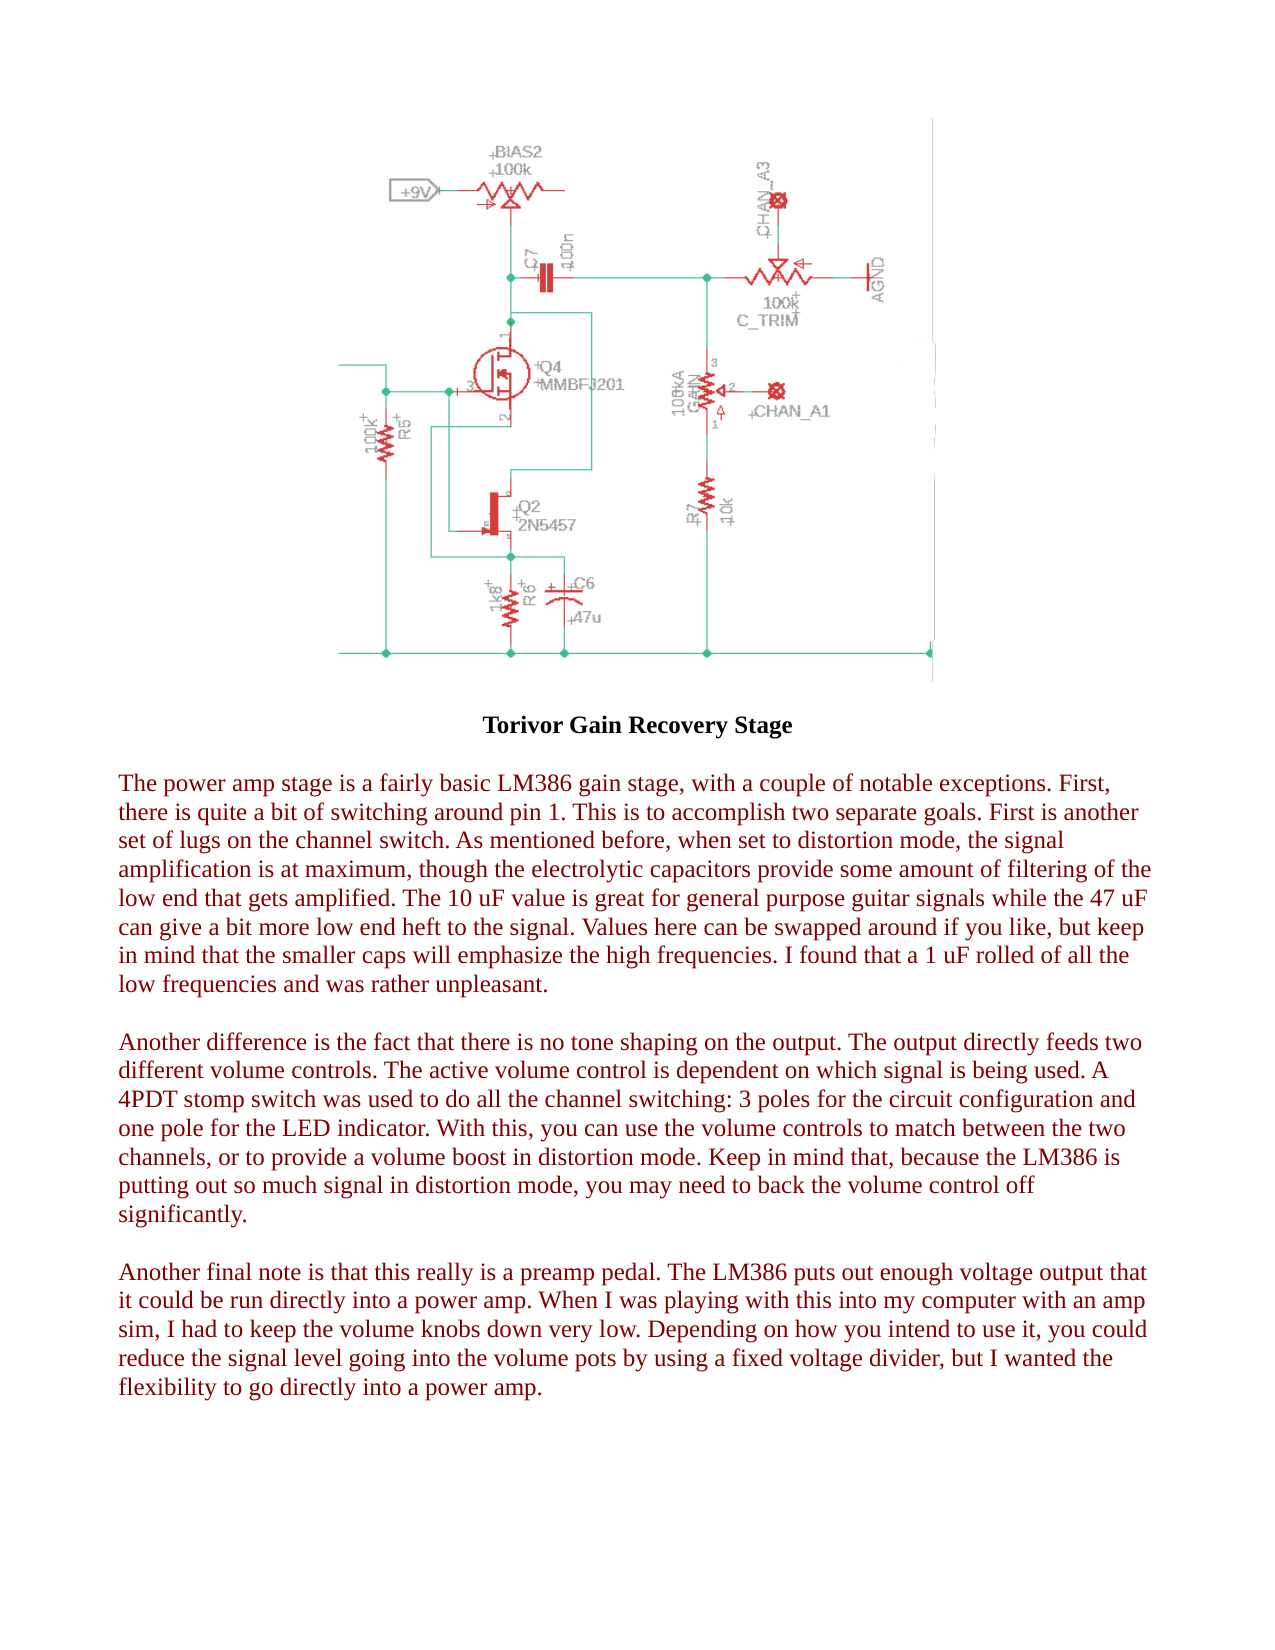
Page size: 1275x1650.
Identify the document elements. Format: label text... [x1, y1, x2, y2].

text Torivor Gain Recovery Stage [118, 711, 1157, 739]
text Another difference is the fact that there is no tone shaping on the output. The output directly feeds two different volume controls. The active volume control is dependent on which signal is being used. A 4PDT stomp switch was used to do all the channel switching: 3 poles for the circuit configuration and one pole for the LED indicator. With this, you can use the volume controls to match between the two channels, or to provide a volume boost in distortion mode. Keep in mind that, because the LM386 is putting out so much signal in distortion mode, you may need to back the volume control off significantly. [118, 1027, 1157, 1228]
picture [338, 118, 937, 682]
text Another final note is that this really is a preamp pedal. The LM386 puts out enough voltage output that it could be run directly into a power amp. When I was playing with this into my computer with an amp sim, I had to keep the volume knobs down very low. Depending on how you intend to use it, you could reduce the signal level going into the volume pots by using a fixed voltage divider, but I wanted the flexibility to go directly into a power amp. [118, 1257, 1157, 1401]
text The power amp stage is a fairly basic LM386 gain stage, with a couple of notable exceptions. First, there is quite a bit of switching around pin 1. This is to accomplish two separate goals. First is another set of lugs on the channel switch. As mentioned before, when set to distortion mode, the signal amplification is at maximum, though the electrolytic capacitors provide some amount of filtering of the low end that gets amplified. The 10 uF value is great for general purpose guitar signals while the 47 uF can give a bit more low end heft to the signal. Values here can be swapped around if you like, but keep in mind that the smaller caps will emphasize the high frequencies. I found that a 1 uF rolled of all the low frequencies and was rather unpleasant. [118, 768, 1157, 998]
